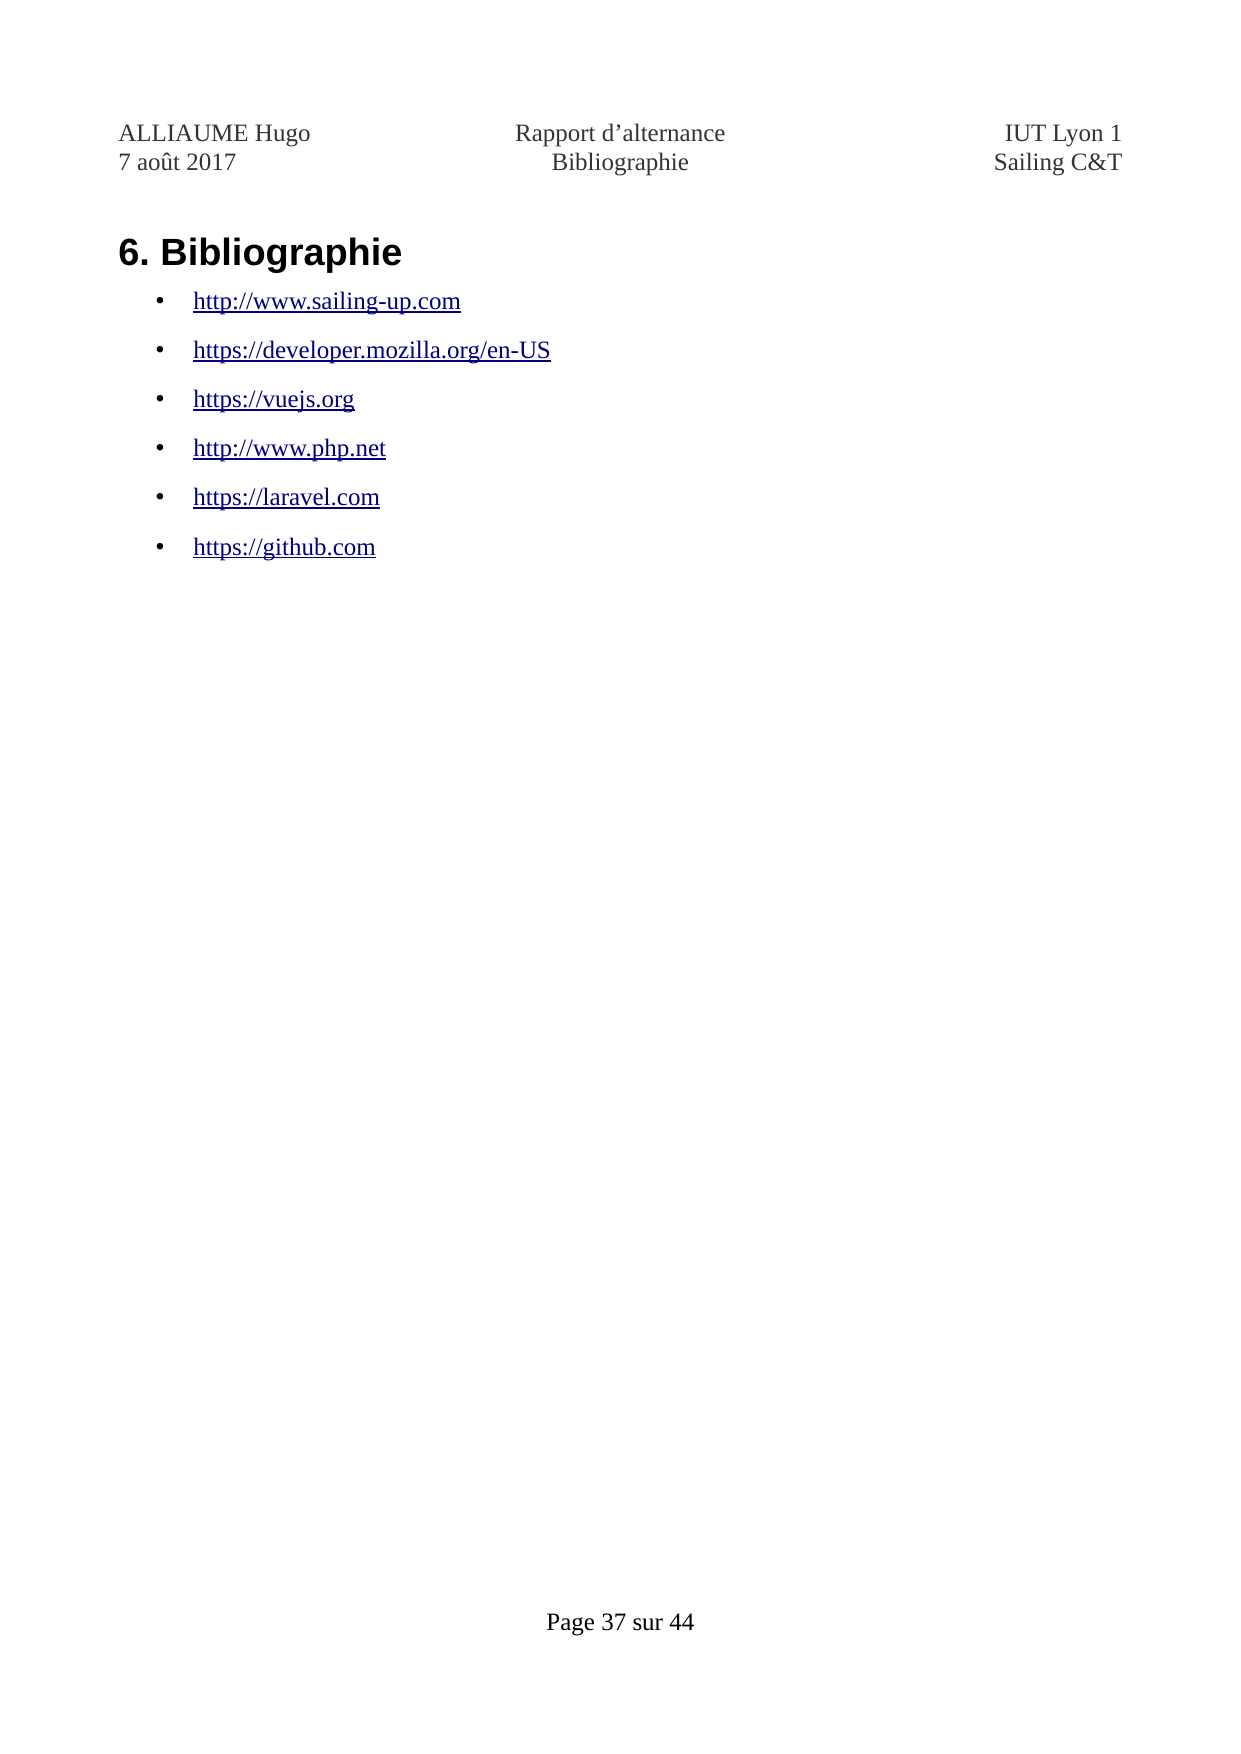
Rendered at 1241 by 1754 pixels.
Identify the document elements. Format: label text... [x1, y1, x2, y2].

list https://developer.mozilla.org/en-US [156, 335, 1122, 364]
subtitle 6. Bibliographie [118, 230, 1122, 274]
list https://laravel.com [156, 482, 1122, 511]
list http://www.php.net [156, 433, 1122, 462]
list http://www.sailing-up.com [156, 286, 1122, 315]
list https://github.com [156, 532, 1122, 560]
list https://vuejs.org [156, 384, 1122, 413]
